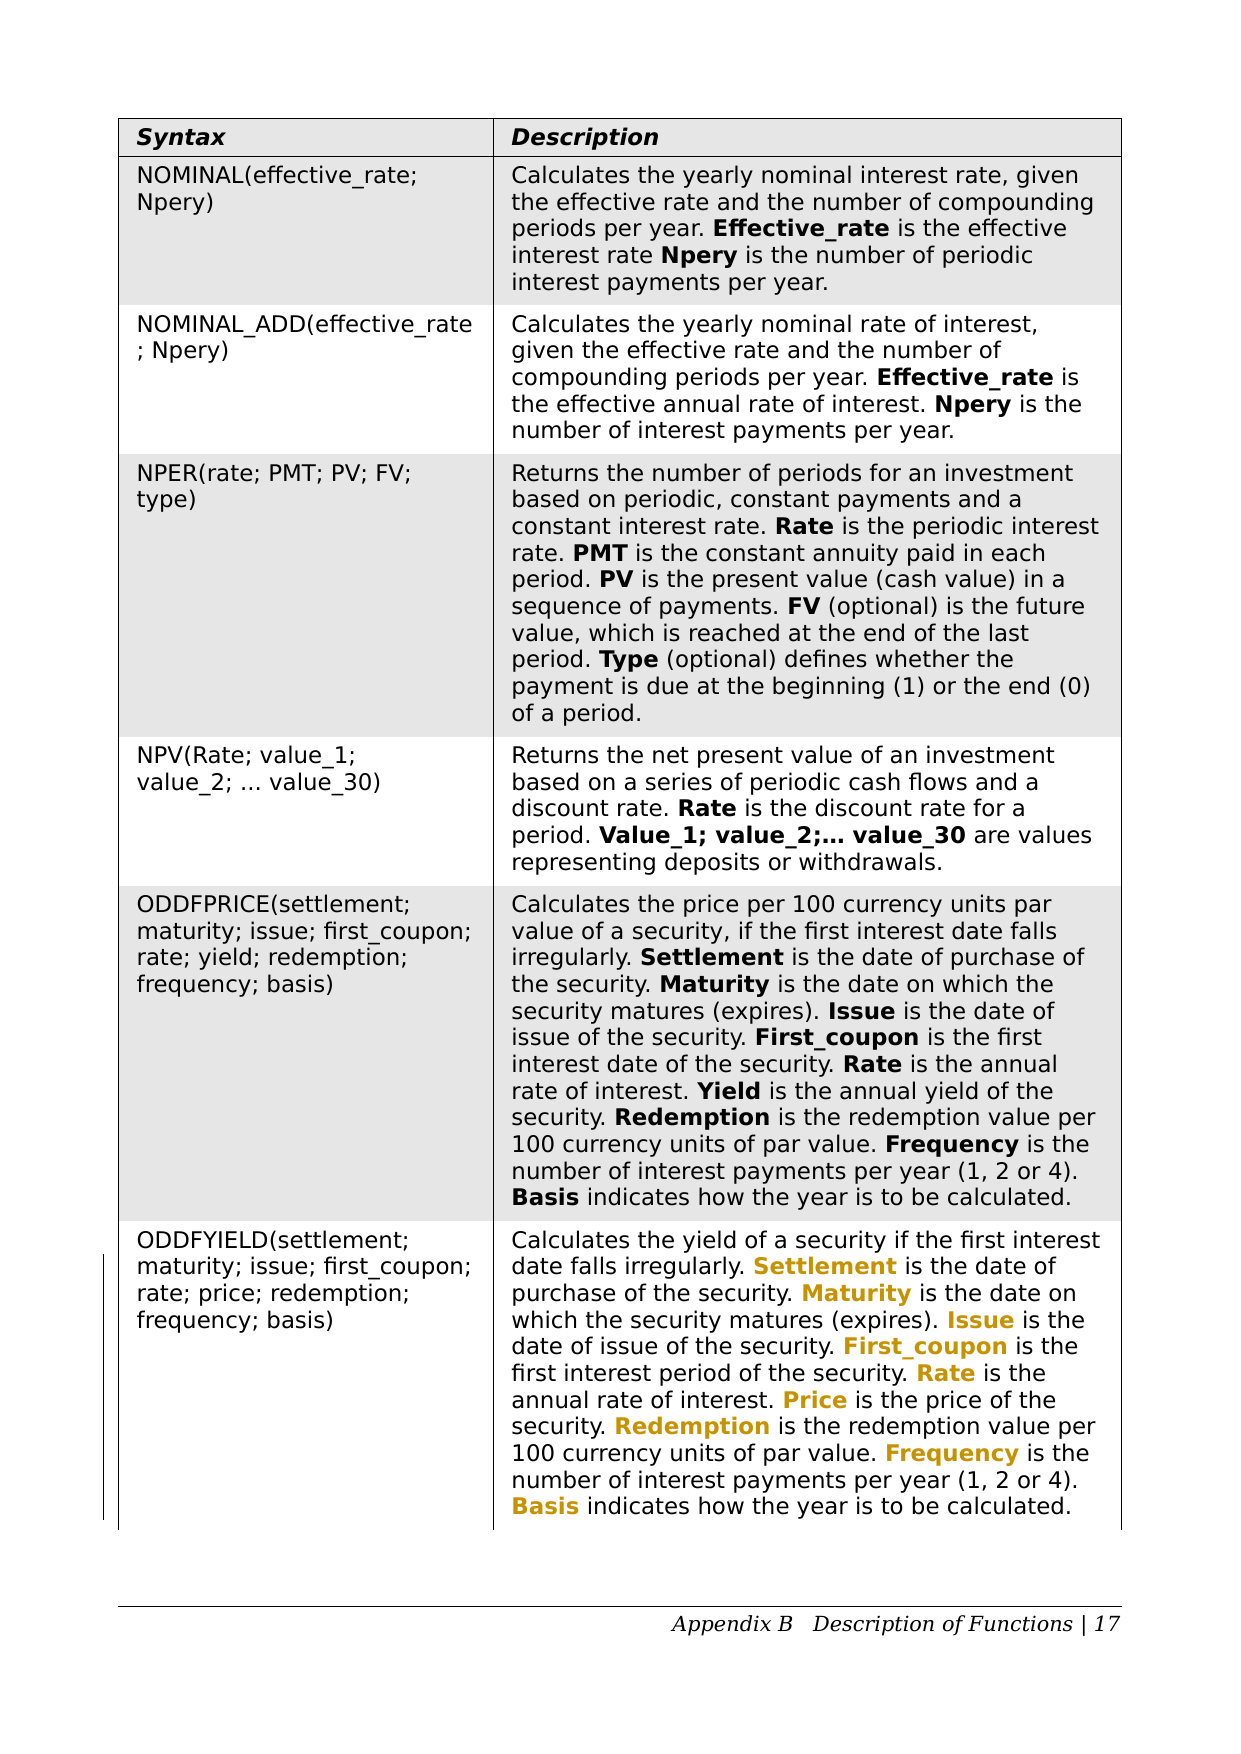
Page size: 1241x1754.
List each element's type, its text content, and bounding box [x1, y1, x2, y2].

table_cell Returns the number of periods for an investment based on periodic, constant payments and a constant interest rate. Rate is the periodic interest rate. PMT is the constant annuity paid in each period. PV is the present value (cash value) in a sequence of payments. FV (optional) is the future value, which is reached at the end of the last period. Type (optional) defines whether the payment is due at the beginning (1) or the end (0) of a period. [494, 454, 1121, 737]
table_cell ODDFYIELD(settlement; maturity; issue; first_coupon; rate; price; redemption; frequency; basis) [119, 1221, 493, 1530]
table_cell NOMINAL(effective_rate; Npery) [119, 157, 493, 305]
table_cell NPV(Rate; value_1; value_2; ... value_30) [119, 737, 493, 886]
table_cell Calculates the price per 100 currency units par value of a security, if the first interest date falls irregularly. Settlement is the date of purchase of the security. Maturity is the date on which the security matures (expires). Issue is the date of issue of the security. First_coupon is the first interest date of the security. Rate is the annual rate of interest. Yield is the annual yield of the security. Redemption is the redemption value per 100 currency units of par value. Frequency is the number of interest payments per year (1, 2 or 4). Basis indicates how the year is to be calculated. [494, 886, 1121, 1221]
table_cell NPER(rate; PMT; PV; FV; type) [119, 454, 493, 737]
table_cell Returns the net present value of an investment based on a series of periodic cash flows and a discount rate. Rate is the discount rate for a period. Value_1; value_2;… value_30 are values representing deposits or withdrawals. [494, 737, 1121, 886]
table_cell Calculates the yearly nominal interest rate, given the effective rate and the number of compounding periods per year. Effective_rate is the effective interest rate Npery is the number of periodic interest payments per year. [494, 157, 1121, 305]
table_cell NOMINAL_ADD(effective_rate; Npery) [119, 305, 493, 454]
table_cell ODDFPRICE(settlement; maturity; issue; first_coupon; rate; yield; redemption; frequency; basis) [119, 886, 493, 1221]
table_cell Calculates the yield of a security if the first interest date falls irregularly. Settlement is the date of purchase of the security. Maturity is the date on which the security matures (expires). Issue is the date of issue of the security. First_coupon is the first interest period of the security. Rate is the annual rate of interest. Price is the price of the security. Redemption is the redemption value per 100 currency units of par value. Frequency is the number of interest payments per year (1, 2 or 4). Basis indicates how the year is to be calculated. [494, 1221, 1121, 1530]
table_header Syntax [119, 119, 493, 156]
table_cell Calculates the yearly nominal rate of interest, given the effective rate and the number of compounding periods per year. Effective_rate is the effective annual rate of interest. Npery is the number of interest payments per year. [494, 305, 1121, 454]
table_header Description [494, 119, 1121, 156]
